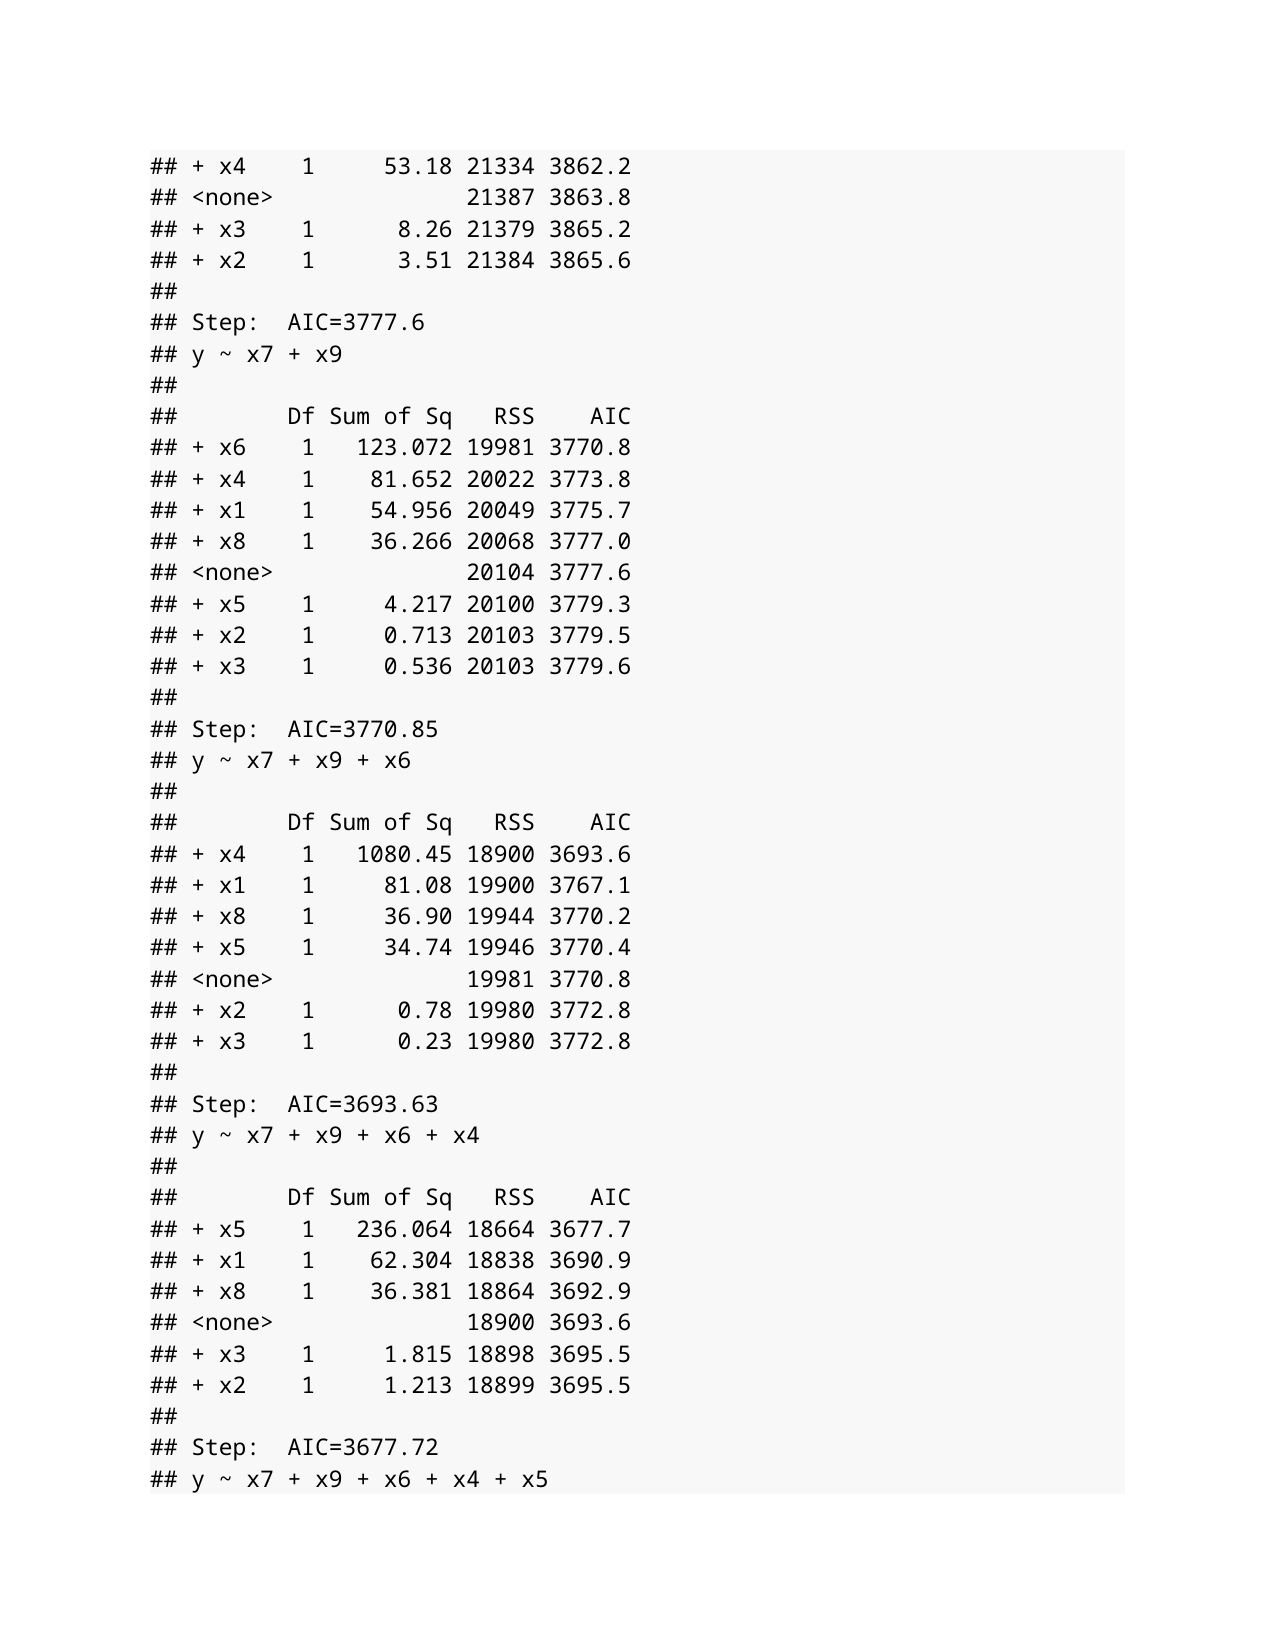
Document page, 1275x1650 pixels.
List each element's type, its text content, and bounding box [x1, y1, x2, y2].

text ## + x4 1 53.18 21334 3862.2 ## <none> 21387 3863.8 ## + x3 1 8.26 21379 3865.2 ## + x2 1 3.51 21384 3865.6 ## ## Step: AIC=3777.6 ## y ~ x7 + x9 ## ## Df Sum of Sq RSS AIC ## + x6 1 123.072 19981 3770.8 ## + x4 1 81.652 20022 3773.8 ## + x1 1 54.956 20049 3775.7 ## + x8 1 36.266 20068 3777.0 ## <none> 20104 3777.6 ## + x5 1 4.217 20100 3779.3 ## + x2 1 0.713 20103 3779.5 ## + x3 1 0.536 20103 3779.6 ## ## Step: AIC=3770.85 ## y ~ x7 + x9 + x6 ## ## Df Sum of Sq RSS AIC ## + x4 1 1080.45 18900 3693.6 ## + x1 1 81.08 19900 3767.1 ## + x8 1 36.90 19944 3770.2 ## + x5 1 34.74 19946 3770.4 ## <none> 19981 3770.8 ## + x2 1 0.78 19980 3772.8 ## + x3 1 0.23 19980 3772.8 ## ## Step: AIC=3693.63 ## y ~ x7 + x9 + x6 + x4 ## ## Df Sum of Sq RSS AIC ## + x5 1 236.064 18664 3677.7 ## + x1 1 62.304 18838 3690.9 ## + x8 1 36.381 18864 3692.9 ## <none> 18900 3693.6 ## + x3 1 1.815 18898 3695.5 ## + x2 1 1.213 18899 3695.5 ## ## Step: AIC=3677.72 ## y ~ x7 + x9 + x6 + x4 + x5 [150, 150, 1125, 1494]
